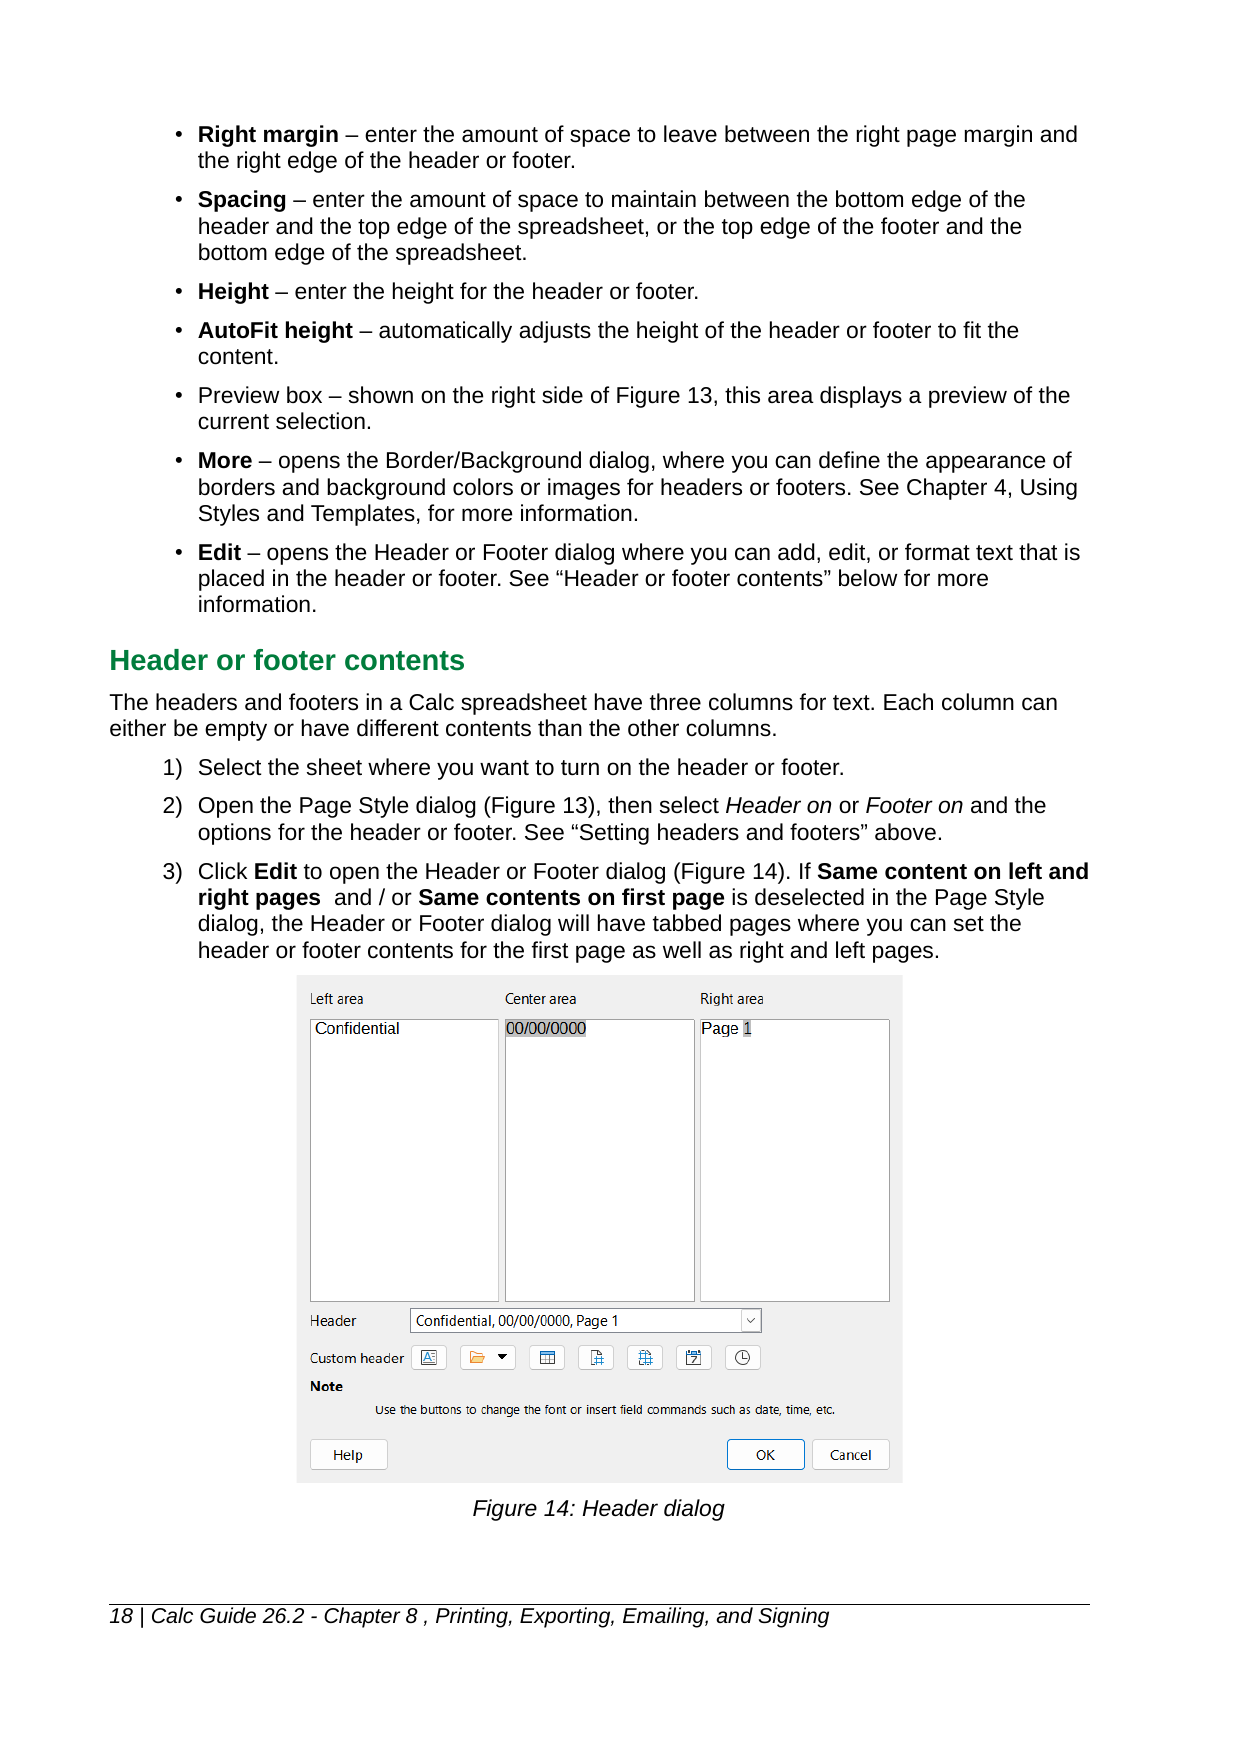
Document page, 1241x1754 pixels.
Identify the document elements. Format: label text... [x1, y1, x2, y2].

list Select the sheet where you want to turn on the header or footer. [183, 754, 1090, 780]
list AutoFit height – automatically adjusts the height of the header or footer to fit the content. [183, 317, 1090, 369]
text Figure 14: Header dialog [296, 1495, 902, 1522]
list Right margin – enter the amount of space to leave between the right page margin and the right edge of the header or footer. [183, 121, 1090, 174]
list Click Edit to open the Header or Footer dialog (Figure 14). If Same content on left and right pages and / or Same contents on first page is deselected in the Page Style dialog, the Header or Footer dialog will have tabbed pages where you can set the header or footer contents for the first page as well as right and left pages. [183, 858, 1090, 963]
list Height – enter the height for the header or footer. [183, 278, 1090, 304]
list Spacing – enter the amount of space to maintain between the bottom edge of the header and the top edge of the spreadsheet, or the top edge of the footer and the bottom edge of the spreadsheet. [183, 186, 1090, 265]
list More – opens the Border/Background dialog, where you can define the appearance of borders and background colors or images for headers or footers. See Chapter 4, Using Styles and Templates, for more information. [183, 447, 1090, 526]
picture [296, 975, 903, 1483]
list The headers and footers in a Calc spreadsheet have three columns for text. Each column can either be empty or have different contents than the other columns. [109, 688, 1090, 741]
list Preview box – shown on the right side of Figure 13, this area displays a preview of the current selection. [183, 382, 1090, 434]
list Edit – opens the Header or Footer dialog where you can add, edit, or format text that is placed in the header or footer. See “Header or footer contents” below for more information. [183, 539, 1090, 618]
list Open the Page Style dialog (Figure 13), then select Header on or Footer on and the options for the header or footer. See “Setting headers and footers” above. [183, 792, 1090, 845]
subtitle Header or footer contents [109, 642, 1090, 676]
